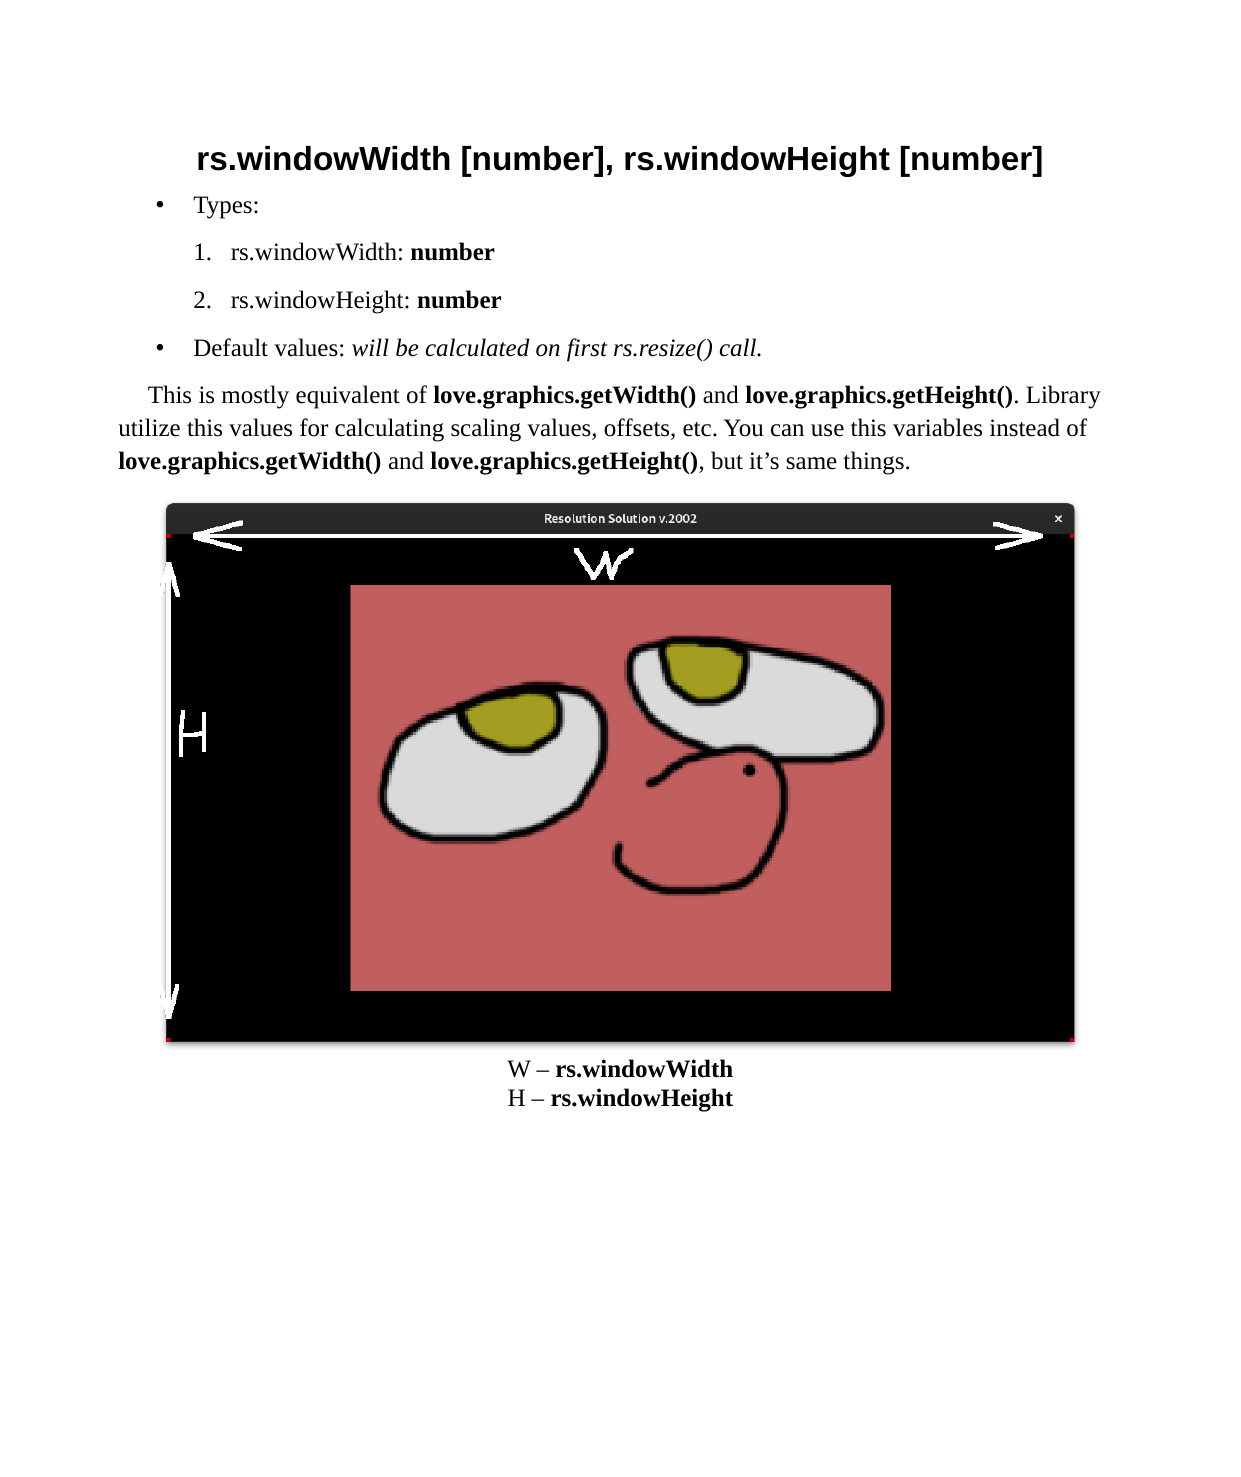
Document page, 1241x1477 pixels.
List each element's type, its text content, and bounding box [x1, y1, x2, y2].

text This is mostly equivalent of love.graphics.getWidth() and love.graphics.getHeight(). Library utilize this values for calculating scaling values, offsets, etc. You can use this variables instead of love.graphics.getWidth() and love.graphics.getHeight(), but it’s same things. [118, 380, 1122, 475]
picture [155, 493, 1085, 1055]
table_cell W – rs.windowWidth H – rs.windowHeight [118, 1055, 1122, 1112]
list rs.windowWidth: number [193, 237, 1122, 266]
subtitle rs.windowWidth [number], rs.windowHeight [number] [118, 139, 1122, 177]
list Default values: will be calculated on first rs.resize() call. [156, 333, 1122, 361]
table_header [1085, 494, 1122, 1054]
list rs.windowHeight: number [193, 285, 1122, 314]
list Types: [156, 190, 1122, 219]
table_header [118, 494, 155, 1054]
